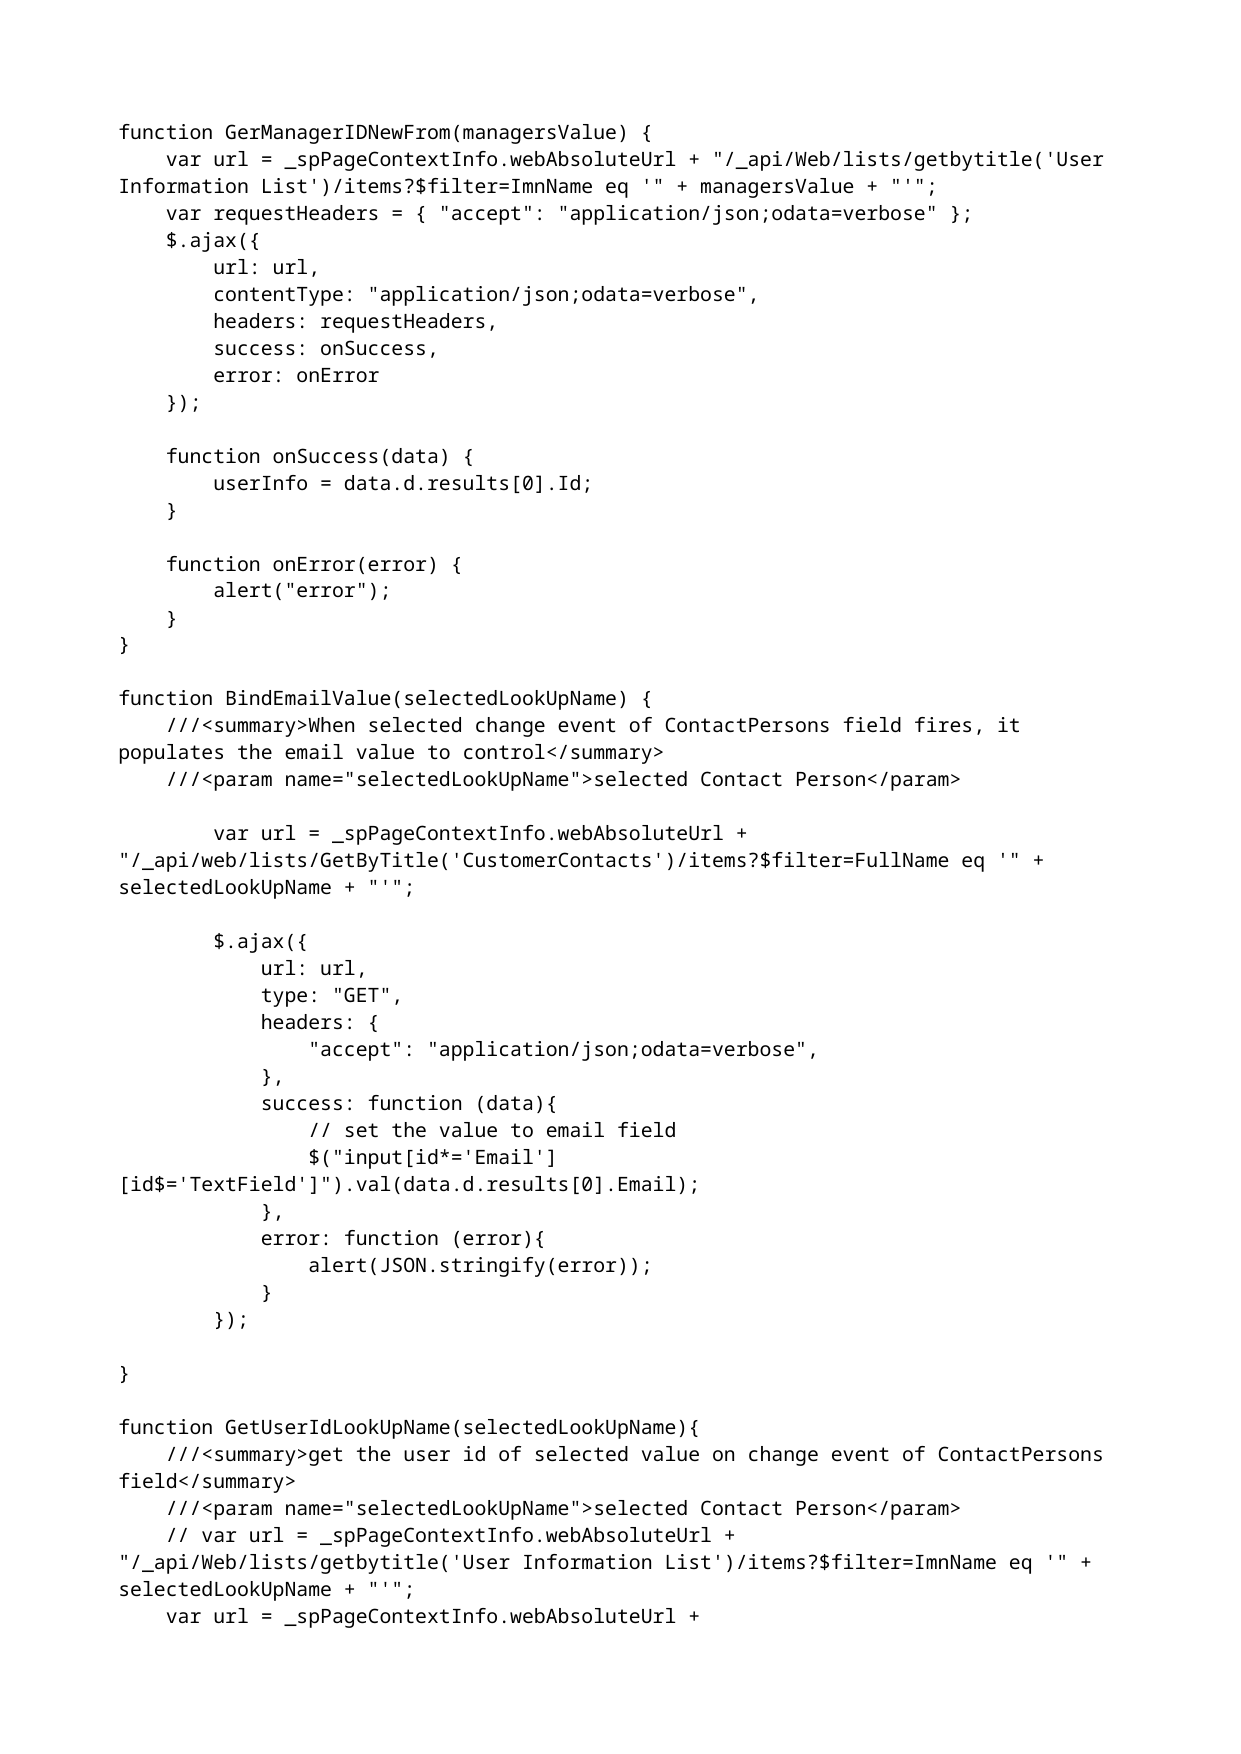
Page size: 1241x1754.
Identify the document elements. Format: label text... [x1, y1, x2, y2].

text userInfo = data.d.results[0].Id; [118, 469, 1122, 496]
text var url = _spPageContextInfo.webAbsoluteUrl + "/_api/web/lists/GetByTitle('CustomerContacts')/items?$filter=FullName eq '" + selectedLookUpName + "'"; [118, 819, 1122, 901]
text }, [118, 1197, 1122, 1224]
text alert("error"); [118, 577, 1122, 604]
text } [118, 496, 1122, 523]
text } [118, 604, 1122, 631]
text alert(JSON.stringify(error)); [118, 1251, 1122, 1278]
text var url = _spPageContextInfo.webAbsoluteUrl + "/_api/Web/lists/getbytitle('User Information List')/items?$filter=ImnName eq '" + managersValue + "'"; [118, 145, 1122, 199]
text function onError(error) { [118, 550, 1122, 577]
text headers: { [118, 1008, 1122, 1035]
text var url = _spPageContextInfo.webAbsoluteUrl + [118, 1602, 1122, 1629]
text function BindEmailValue(selectedLookUpName) { [118, 685, 1122, 712]
text headers: requestHeaders, [118, 307, 1122, 334]
text "accept": "application/json;odata=verbose", [118, 1035, 1122, 1062]
text }); [118, 388, 1122, 415]
text $("input[id*='Email'][id$='TextField']").val(data.d.results[0].Email); [118, 1143, 1122, 1197]
text success: onSuccess, [118, 334, 1122, 361]
text // set the value to email field [118, 1116, 1122, 1143]
text } [118, 1278, 1122, 1305]
text }, [118, 1062, 1122, 1089]
text function GerManagerIDNewFrom(managersValue) { [118, 118, 1122, 145]
text var requestHeaders = { "accept": "application/json;odata=verbose" }; [118, 199, 1122, 226]
text success: function (data){ [118, 1089, 1122, 1116]
text error: onError [118, 361, 1122, 388]
text ///<param name="selectedLookUpName">selected Contact Person</param> [118, 1494, 1122, 1521]
text $.ajax({ [118, 226, 1122, 253]
text ///<summary>When selected change event of ContactPersons field fires, it populates the email value to control</summary> [118, 712, 1122, 766]
text function onSuccess(data) { [118, 442, 1122, 469]
text // var url = _spPageContextInfo.webAbsoluteUrl + "/_api/Web/lists/getbytitle('User Information List')/items?$filter=ImnName eq '" + selectedLookUpName + "'"; [118, 1521, 1122, 1602]
text ///<param name="selectedLookUpName">selected Contact Person</param> [118, 766, 1122, 793]
text }); [118, 1305, 1122, 1332]
text url: url, [118, 954, 1122, 981]
text $.ajax({ [118, 927, 1122, 954]
text ///<summary>get the user id of selected value on change event of ContactPersons field</summary> [118, 1440, 1122, 1494]
text } [118, 1359, 1122, 1386]
text } [118, 631, 1122, 658]
text error: function (error){ [118, 1224, 1122, 1251]
text function GetUserIdLookUpName(selectedLookUpName){ [118, 1413, 1122, 1440]
text url: url, [118, 253, 1122, 280]
text contentType: "application/json;odata=verbose", [118, 280, 1122, 307]
text type: "GET", [118, 981, 1122, 1008]
